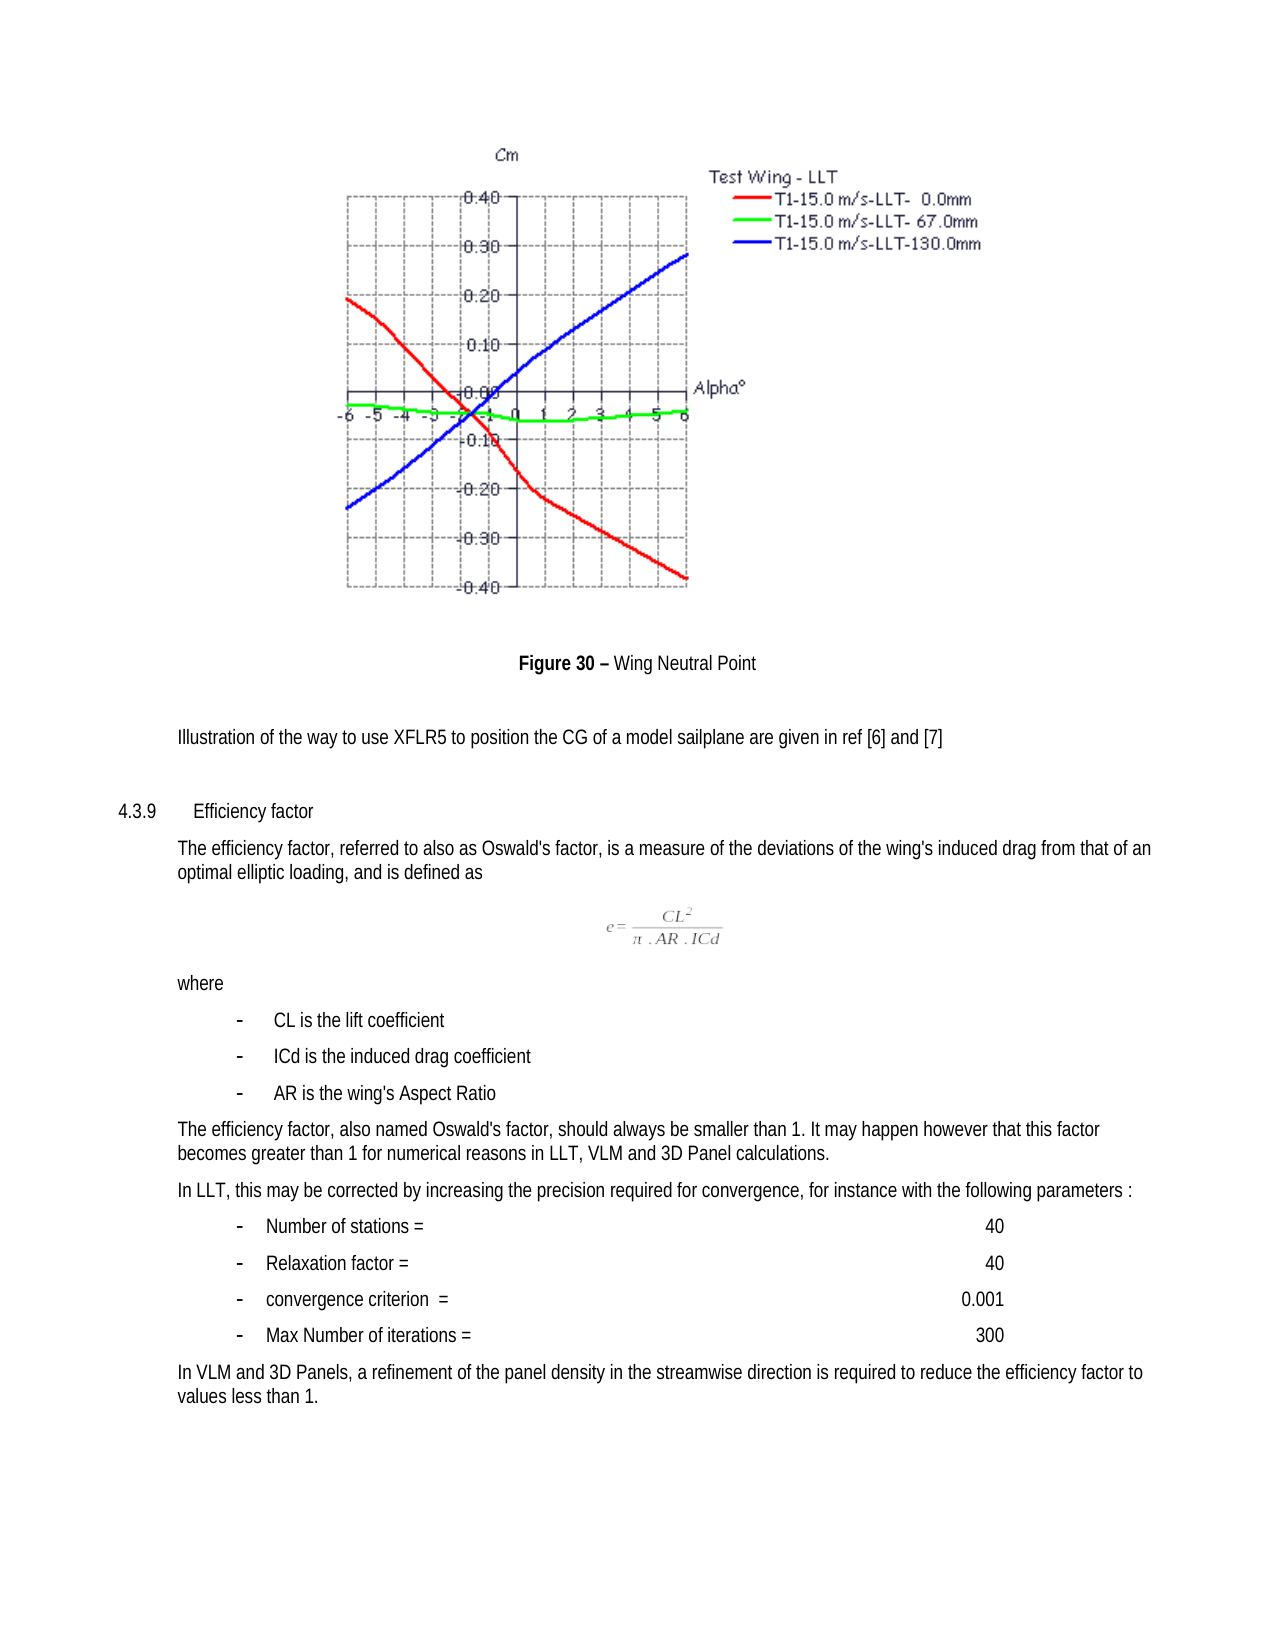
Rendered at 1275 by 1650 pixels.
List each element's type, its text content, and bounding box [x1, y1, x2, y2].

text In VLM and 3D Panels, a refinement of the panel density in the streamwise direction is required to reduce the efficiency factor to values less than 1. [177, 1360, 1157, 1408]
subtitle Efficiency factor [118, 799, 1157, 823]
picture [331, 140, 1004, 618]
text  AR is the wing's Aspect Ratio [236, 1081, 1157, 1104]
text  convergence criterion = 0.001 [236, 1287, 1157, 1311]
text The efficiency factor, also named Oswald's factor, should always be smaller than 1. It may happen however that this factor becomes greater than 1 for numerical reasons in LLT, VLM and 3D Panel calculations. [177, 1117, 1157, 1165]
text  Relaxation factor = 40 [236, 1250, 1157, 1274]
text  Max Number of iterations = 300 [236, 1323, 1157, 1347]
text  CL is the lift coefficient [236, 1008, 1157, 1032]
text Illustration of the way to use XFLR5 to position the CG of a model sailplane are given in ref [6] and [7] [177, 725, 1157, 749]
text Figure 30 – Wing Neutral Point [118, 651, 1157, 675]
text  ICd is the induced drag coefficient [236, 1044, 1157, 1068]
text where [177, 971, 1157, 995]
text In LLT, this may be corrected by increasing the precision required for convergence, for instance with the following parameters : [177, 1177, 1157, 1201]
text The efficiency factor, referred to also as Oswald's factor, is a measure of the deviations of the wing's induced drag from that of an optimal elliptic loading, and is defined as [177, 836, 1157, 883]
text  Number of stations = 40 [236, 1214, 1157, 1238]
